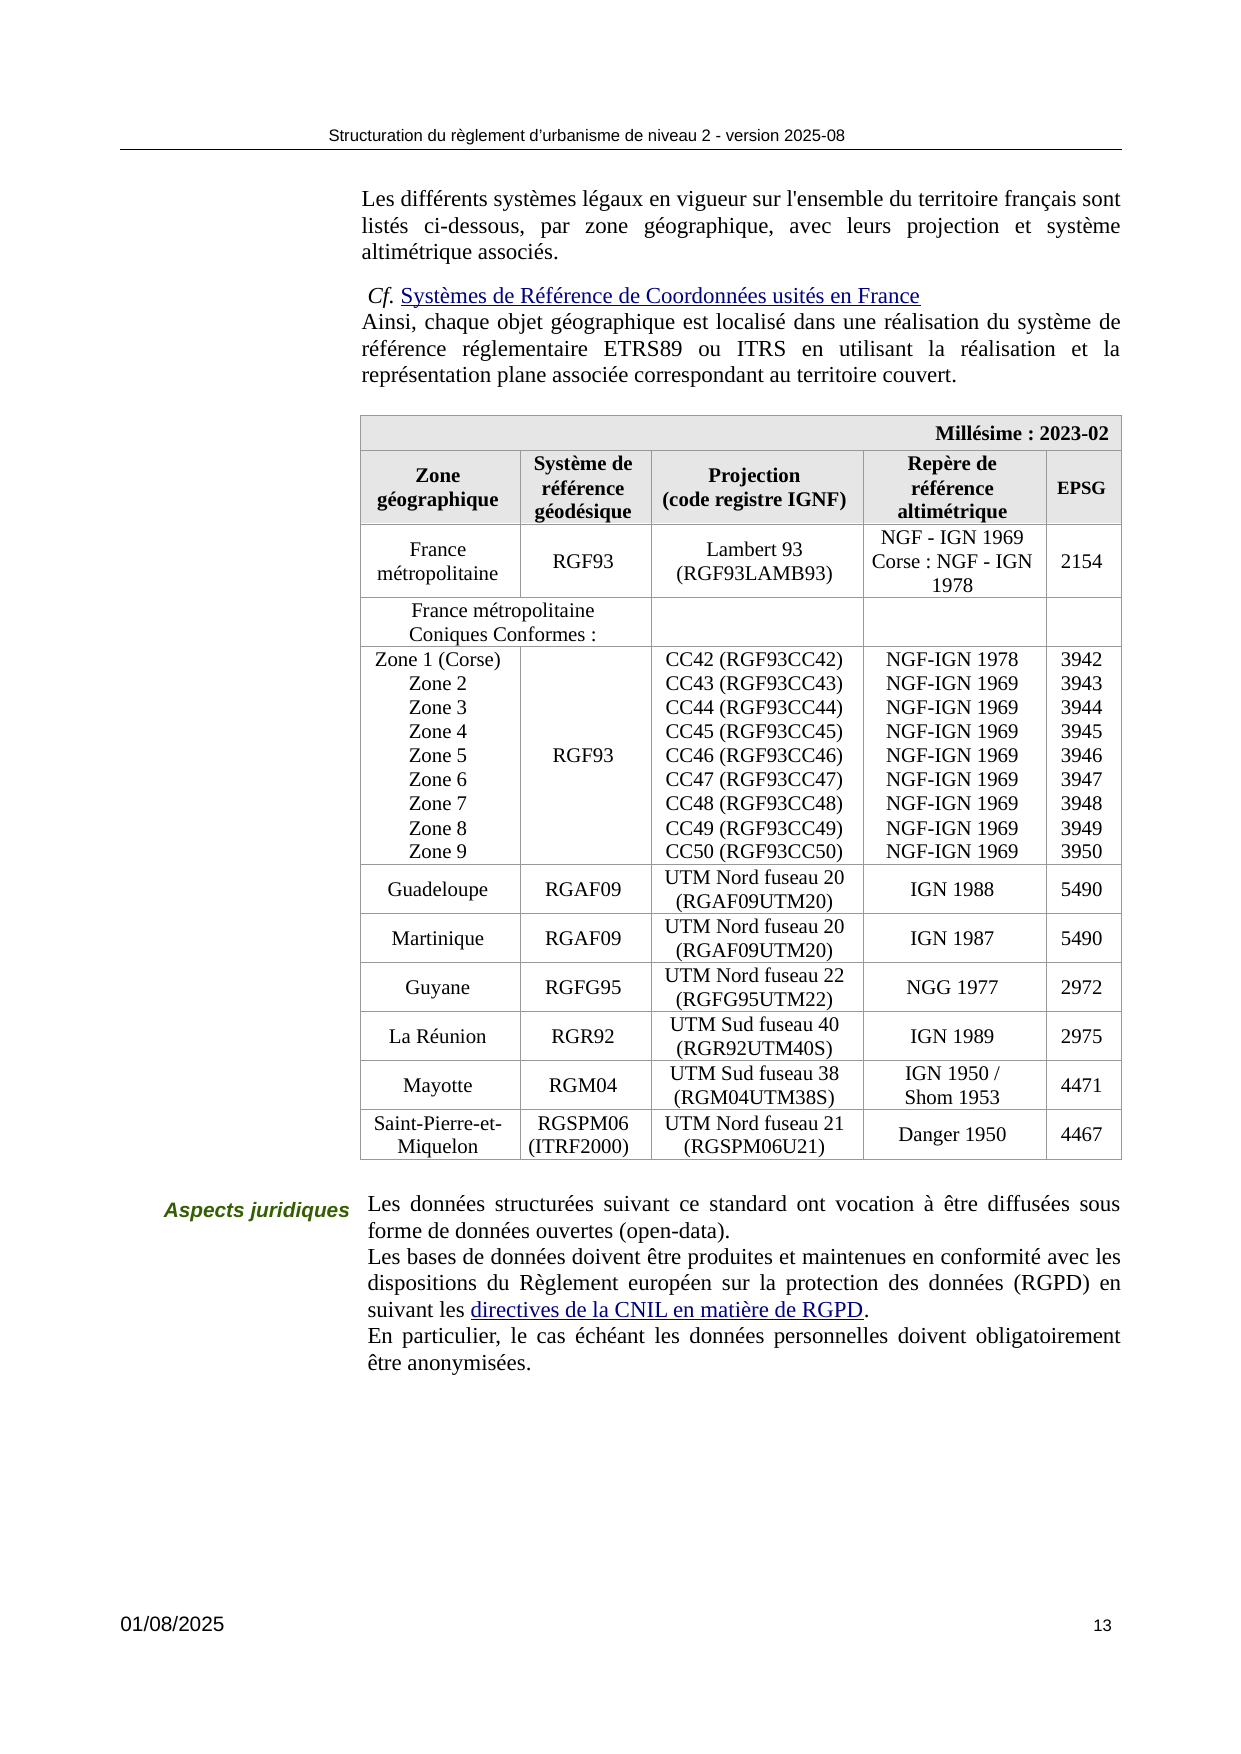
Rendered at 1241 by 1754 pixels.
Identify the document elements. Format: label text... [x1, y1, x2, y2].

table_cell IGN 1950 / Shom 1953 [864, 1061, 1046, 1109]
table_cell [652, 598, 863, 646]
table_cell [864, 598, 1046, 646]
table_cell UTM Sud fuseau 40 (RGR92UTM40S) [652, 1012, 863, 1060]
table_cell 5490 [1047, 914, 1121, 962]
table_cell RGSPM06 (ITRF2000) [521, 1110, 651, 1158]
table_header Millésime : 2023-02 [361, 416, 1121, 450]
table_cell 3942 3943 3944 3945 3946 3947 3948 3949 3950 [1047, 647, 1121, 863]
table_cell Danger 1950 [864, 1110, 1046, 1158]
table_cell Système de référence géodésique [521, 451, 651, 523]
table_header Les différents systèmes légaux en vigueur sur l'ensemble du territoire français sont listés ci-dessous, par zone géographique, avec leurs projection et système altimétrique associés. [355, 180, 1122, 270]
table_cell RGM04 [521, 1061, 651, 1109]
table_cell CC42 (RGF93CC42) CC43 (RGF93CC43) CC44 (RGF93CC44) CC45 (RGF93CC45) CC46 (RGF93CC46) CC47 (RGF93CC47) CC48 (RGF93CC48) CC49 (RGF93CC49) CC50 (RGF93CC50) [652, 647, 863, 863]
table_header [118, 180, 355, 270]
table_cell France métropolitaine [361, 525, 520, 597]
table_cell Martinique [361, 914, 520, 962]
table_cell RGF93 [521, 647, 651, 863]
table_cell UTM Nord fuseau 22 (RGFG95UTM22) [652, 963, 863, 1011]
table_cell 2154 [1047, 525, 1121, 597]
table_header Aspects juridiques [118, 1185, 355, 1381]
table_header Les données structurées suivant ce standard ont vocation à être diffusées sous forme de données ouvertes (open-data). Les bases de données doivent être produites et maintenues en conformité avec les dispositions du Règlement européen sur la protection des données (RGPD) en suivant les directives de la CNIL en matière de RGPD. En particulier, le cas échéant les données personnelles doivent obligatoirement être anonymisées. [355, 1185, 1122, 1381]
table_cell RGR92 [521, 1012, 651, 1060]
table_cell IGN 1989 [864, 1012, 1046, 1060]
table_cell NGF-IGN 1978 NGF-IGN 1969 NGF-IGN 1969 NGF-IGN 1969 NGF-IGN 1969 NGF-IGN 1969 NGF-IGN 1969 NGF-IGN 1969 NGF-IGN 1969 [864, 647, 1046, 863]
table_cell 4467 [1047, 1110, 1121, 1158]
table_cell Guadeloupe [361, 865, 520, 913]
table_cell RGAF09 [521, 865, 651, 913]
table_cell EPSG [1047, 451, 1121, 523]
table_cell Guyane [361, 963, 520, 1011]
table_cell Saint-Pierre-et- Miquelon [361, 1110, 520, 1158]
table_cell Mayotte [361, 1061, 520, 1109]
table_cell Lambert 93 (RGF93LAMB93) [652, 525, 863, 597]
table_cell 2972 [1047, 963, 1121, 1011]
table_cell [118, 270, 355, 393]
table_cell IGN 1987 [864, 914, 1046, 962]
table_cell Projection (code registre IGNF) [652, 451, 863, 523]
table_cell UTM Nord fuseau 20 (RGAF09UTM20) [652, 865, 863, 913]
table_cell NGF - IGN 1969 Corse : NGF - IGN 1978 [864, 525, 1046, 597]
table_cell UTM Nord fuseau 20 (RGAF09UTM20) [652, 914, 863, 962]
table_cell La Réunion [361, 1012, 520, 1060]
table_cell 5490 [1047, 865, 1121, 913]
table_cell UTM Sud fuseau 38 (RGM04UTM38S) [652, 1061, 863, 1109]
table_cell RGAF09 [521, 914, 651, 962]
table_cell Cf. Systèmes de Référence de Coordonnées usités en France Ainsi, chaque objet géographique est localisé dans une réalisation du système de référence réglementaire ETRS89 ou ITRS en utilisant la réalisation et la représentation plane associée correspondant au territoire couvert. [355, 270, 1122, 393]
table_cell France métropolitaine Coniques Conformes : [361, 598, 651, 646]
table_cell 4471 [1047, 1061, 1121, 1109]
table_cell RGF93 [521, 525, 651, 597]
table_cell Zone 1 (Corse) Zone 2 Zone 3 Zone 4 Zone 5 Zone 6 Zone 7 Zone 8 Zone 9 [361, 647, 520, 863]
table_cell [1047, 598, 1121, 646]
table_cell UTM Nord fuseau 21 (RGSPM06U21) [652, 1110, 863, 1158]
table_cell Repère de référence altimétrique [864, 451, 1046, 523]
table_cell IGN 1988 [864, 865, 1046, 913]
table_cell 2975 [1047, 1012, 1121, 1060]
table_cell RGFG95 [521, 963, 651, 1011]
table_cell NGG 1977 [864, 963, 1046, 1011]
table_cell Zone géographique [361, 451, 520, 523]
